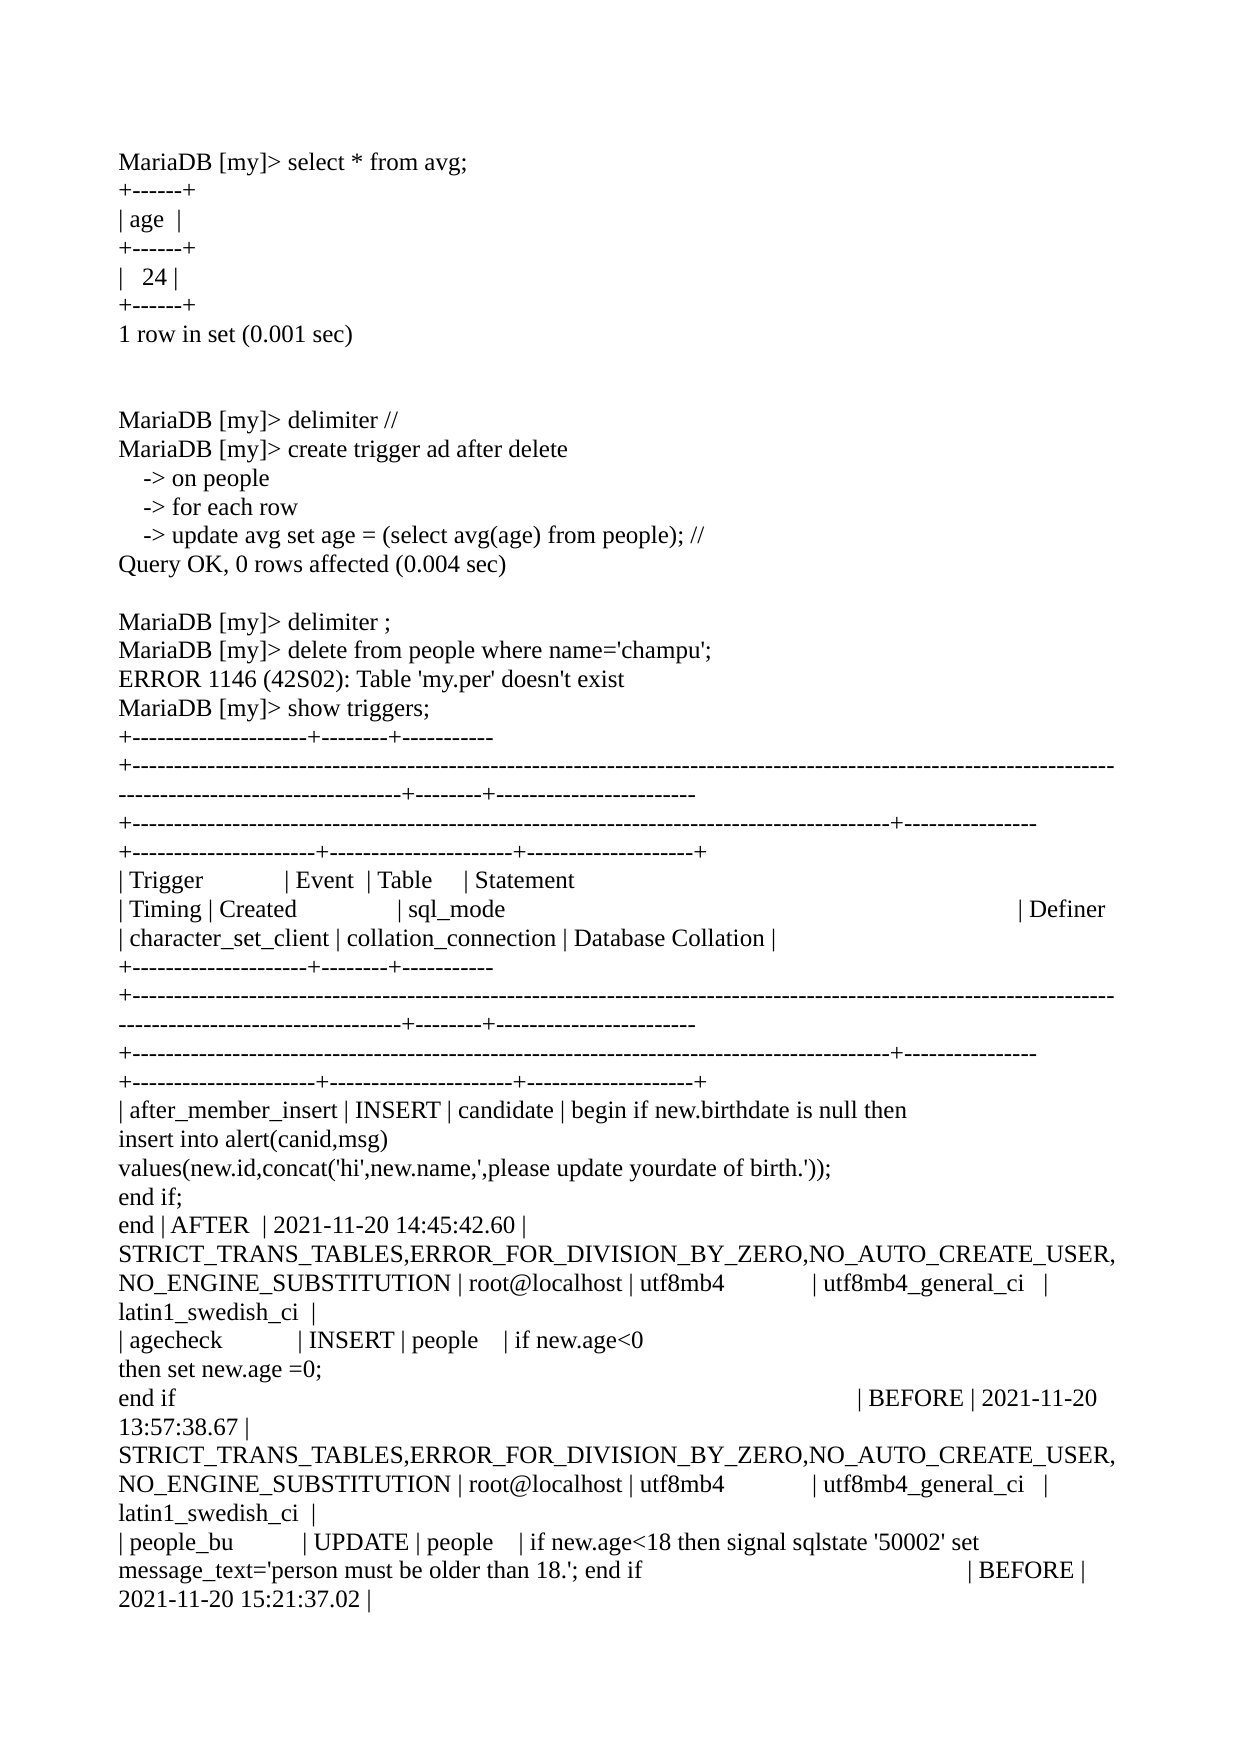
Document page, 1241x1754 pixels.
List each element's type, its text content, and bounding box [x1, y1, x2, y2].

text values(new.id,concat('hi',new.name,',please update yourdate of birth.')); [118, 1153, 1122, 1182]
text end if | BEFORE | 2021-11-20 13:57:38.67 | STRICT_TRANS_TABLES,ERROR_FOR_DIVISION_BY_ZERO,NO_AUTO_CREATE_USER,NO_ENGINE_SUBSTITUTION | root@localhost | utf8mb4 | utf8mb4_general_ci | latin1_swedish_ci | [118, 1383, 1122, 1527]
text Query OK, 0 rows affected (0.004 sec) [118, 549, 1122, 578]
text MariaDB [my]> delimiter // [118, 406, 1122, 434]
text then set new.age =0; [118, 1354, 1122, 1383]
text MariaDB [my]> delete from people where name='champu'; [118, 636, 1122, 664]
text | age | [118, 204, 1122, 233]
text -> for each row [118, 492, 1122, 521]
text | people_bu | UPDATE | people | if new.age<18 then signal sqlstate '50002' set message_text='person must be older than 18.'; end if | BEFORE | 2021-11-20 15:21:37.02 | [118, 1527, 1122, 1613]
text | agecheck | INSERT | people | if new.age<0 [118, 1326, 1122, 1354]
text end if; [118, 1182, 1122, 1211]
text MariaDB [my]> show triggers; [118, 693, 1122, 722]
text +------+ [118, 176, 1122, 204]
text 1 row in set (0.001 sec) [118, 319, 1122, 348]
text -> on people [118, 463, 1122, 492]
text insert into alert(canid,msg) [118, 1124, 1122, 1153]
text +---------------------+--------+-----------+--------------------------------------------------------------------------------------------------------------------------------------------------------+--------+------------------------+-------------------------------------------------------------------------------------------+----------------+----------------------+----------------------+--------------------+ [118, 722, 1122, 866]
text ERROR 1146 (42S02): Table 'my.per' doesn't exist [118, 664, 1122, 693]
text | 24 | [118, 262, 1122, 291]
text +------+ [118, 233, 1122, 262]
text -> update avg set age = (select avg(age) from people); // [118, 521, 1122, 549]
text | after_member_insert | INSERT | candidate | begin if new.birthdate is null then [118, 1096, 1122, 1124]
text | Trigger | Event | Table | Statement | Timing | Created | sql_mode | Definer | character_set_client | collation_connection | Database Collation | [118, 866, 1122, 952]
text MariaDB [my]> create trigger ad after delete [118, 434, 1122, 463]
text +------+ [118, 291, 1122, 319]
text MariaDB [my]> delimiter ; [118, 607, 1122, 636]
text MariaDB [my]> select * from avg; [118, 147, 1122, 176]
text +---------------------+--------+-----------+--------------------------------------------------------------------------------------------------------------------------------------------------------+--------+------------------------+-------------------------------------------------------------------------------------------+----------------+----------------------+----------------------+--------------------+ [118, 952, 1122, 1096]
text end | AFTER | 2021-11-20 14:45:42.60 | STRICT_TRANS_TABLES,ERROR_FOR_DIVISION_BY_ZERO,NO_AUTO_CREATE_USER,NO_ENGINE_SUBSTITUTION | root@localhost | utf8mb4 | utf8mb4_general_ci | latin1_swedish_ci | [118, 1211, 1122, 1326]
